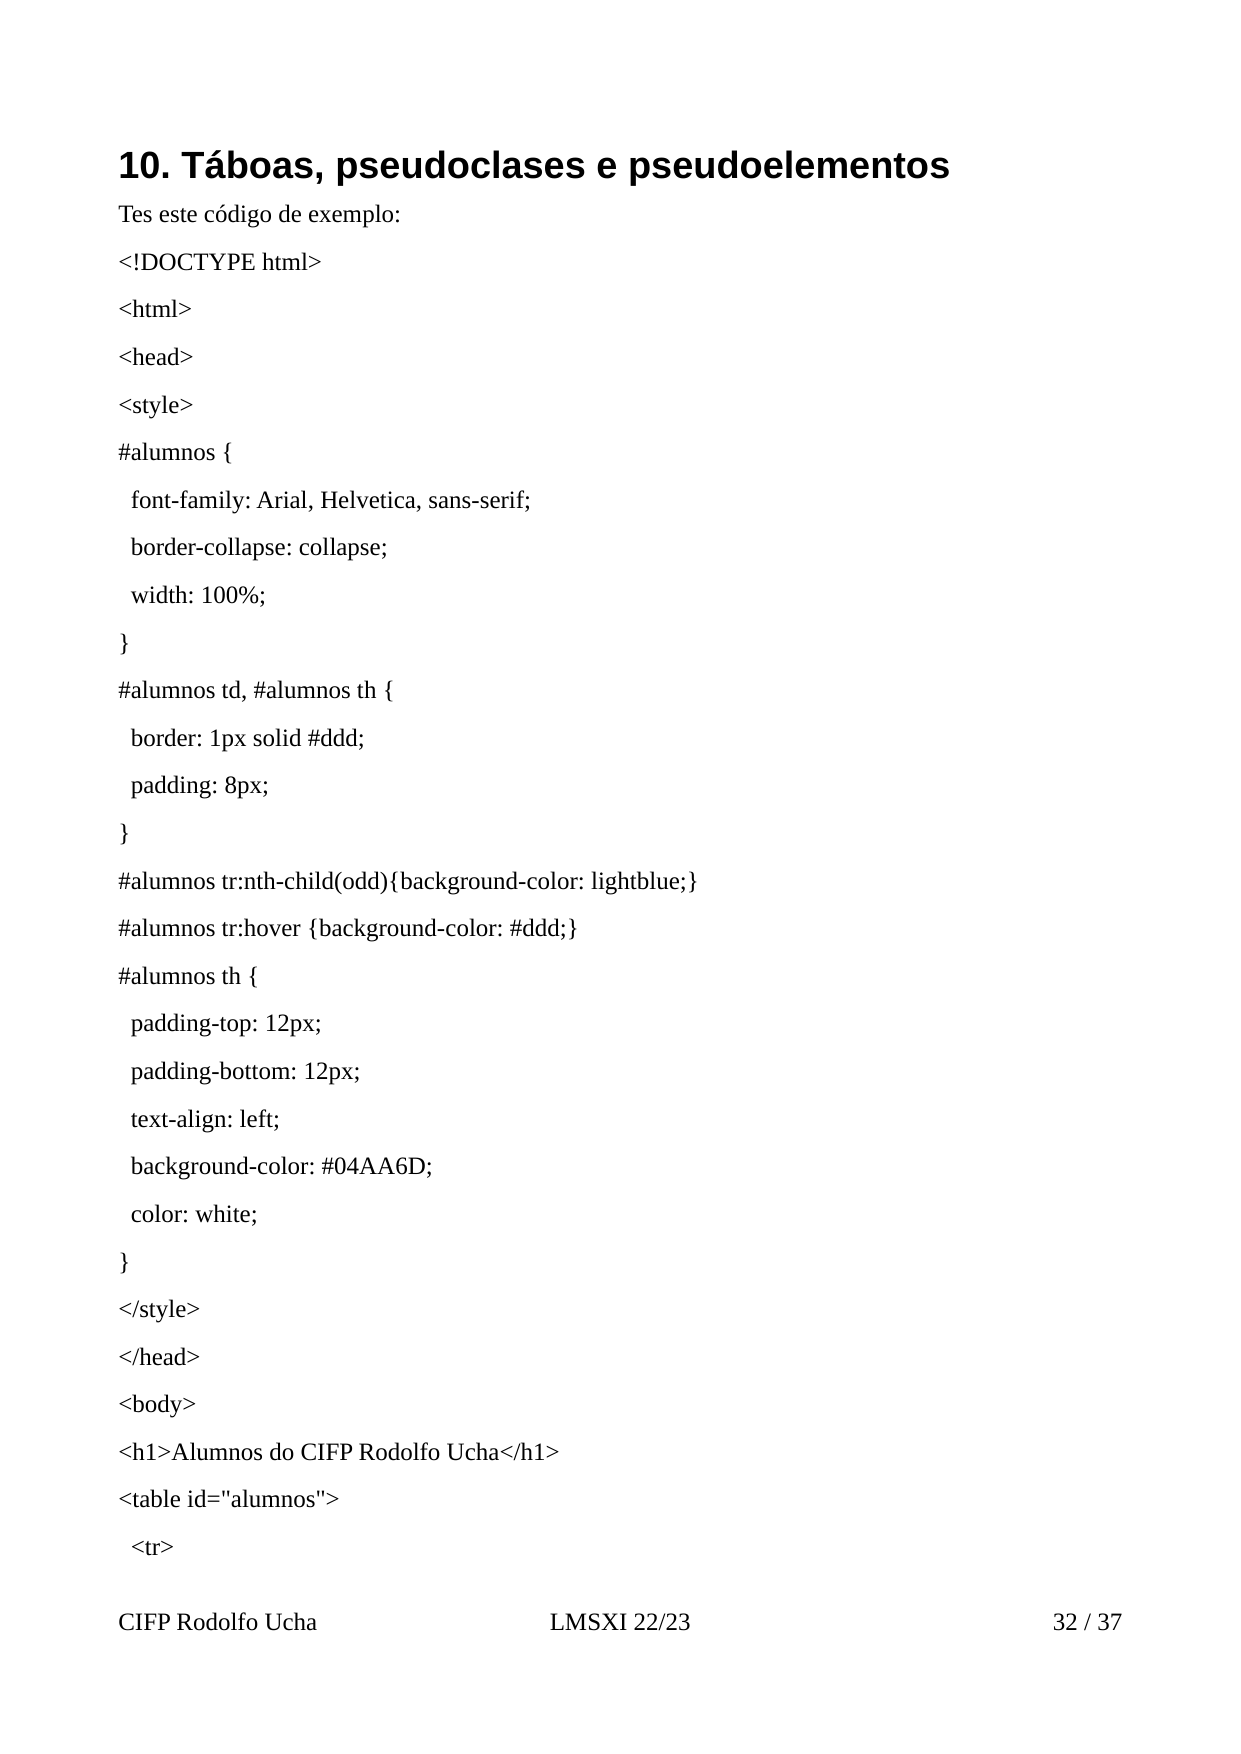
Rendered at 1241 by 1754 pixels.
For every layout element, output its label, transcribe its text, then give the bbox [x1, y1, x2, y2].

text <h1>Alumnos do CIFP Rodolfo Ucha</h1> [118, 1437, 1122, 1466]
text </style> [118, 1294, 1122, 1323]
text Tes este código de exemplo: [118, 199, 1122, 228]
text border: 1px solid #ddd; [118, 723, 1122, 752]
text background-color: #04AA6D; [118, 1151, 1122, 1180]
text <head> [118, 342, 1122, 371]
text <html> [118, 294, 1122, 323]
text #alumnos th { [118, 961, 1122, 990]
text <style> [118, 390, 1122, 418]
text padding-top: 12px; [118, 1008, 1122, 1037]
text <table id="alumnos"> [118, 1484, 1122, 1513]
text text-align: left; [118, 1104, 1122, 1132]
text border-collapse: collapse; [118, 532, 1122, 561]
text </head> [118, 1342, 1122, 1371]
text } [118, 628, 1122, 656]
subtitle 10. Táboas, pseudoclases e pseudoelementos [118, 143, 1122, 187]
text #alumnos { [118, 437, 1122, 466]
text #alumnos tr:nth-child(odd){background-color: lightblue;} [118, 866, 1122, 894]
text padding: 8px; [118, 771, 1122, 799]
text <body> [118, 1389, 1122, 1418]
text color: white; [118, 1199, 1122, 1228]
text #alumnos td, #alumnos th { [118, 675, 1122, 704]
text font-family: Arial, Helvetica, sans-serif; [118, 485, 1122, 514]
text } [118, 1247, 1122, 1275]
text } [118, 818, 1122, 847]
text #alumnos tr:hover {background-color: #ddd;} [118, 913, 1122, 942]
text padding-bottom: 12px; [118, 1056, 1122, 1085]
text width: 100%; [118, 580, 1122, 609]
text <tr> [118, 1532, 1122, 1561]
text <!DOCTYPE html> [118, 247, 1122, 276]
